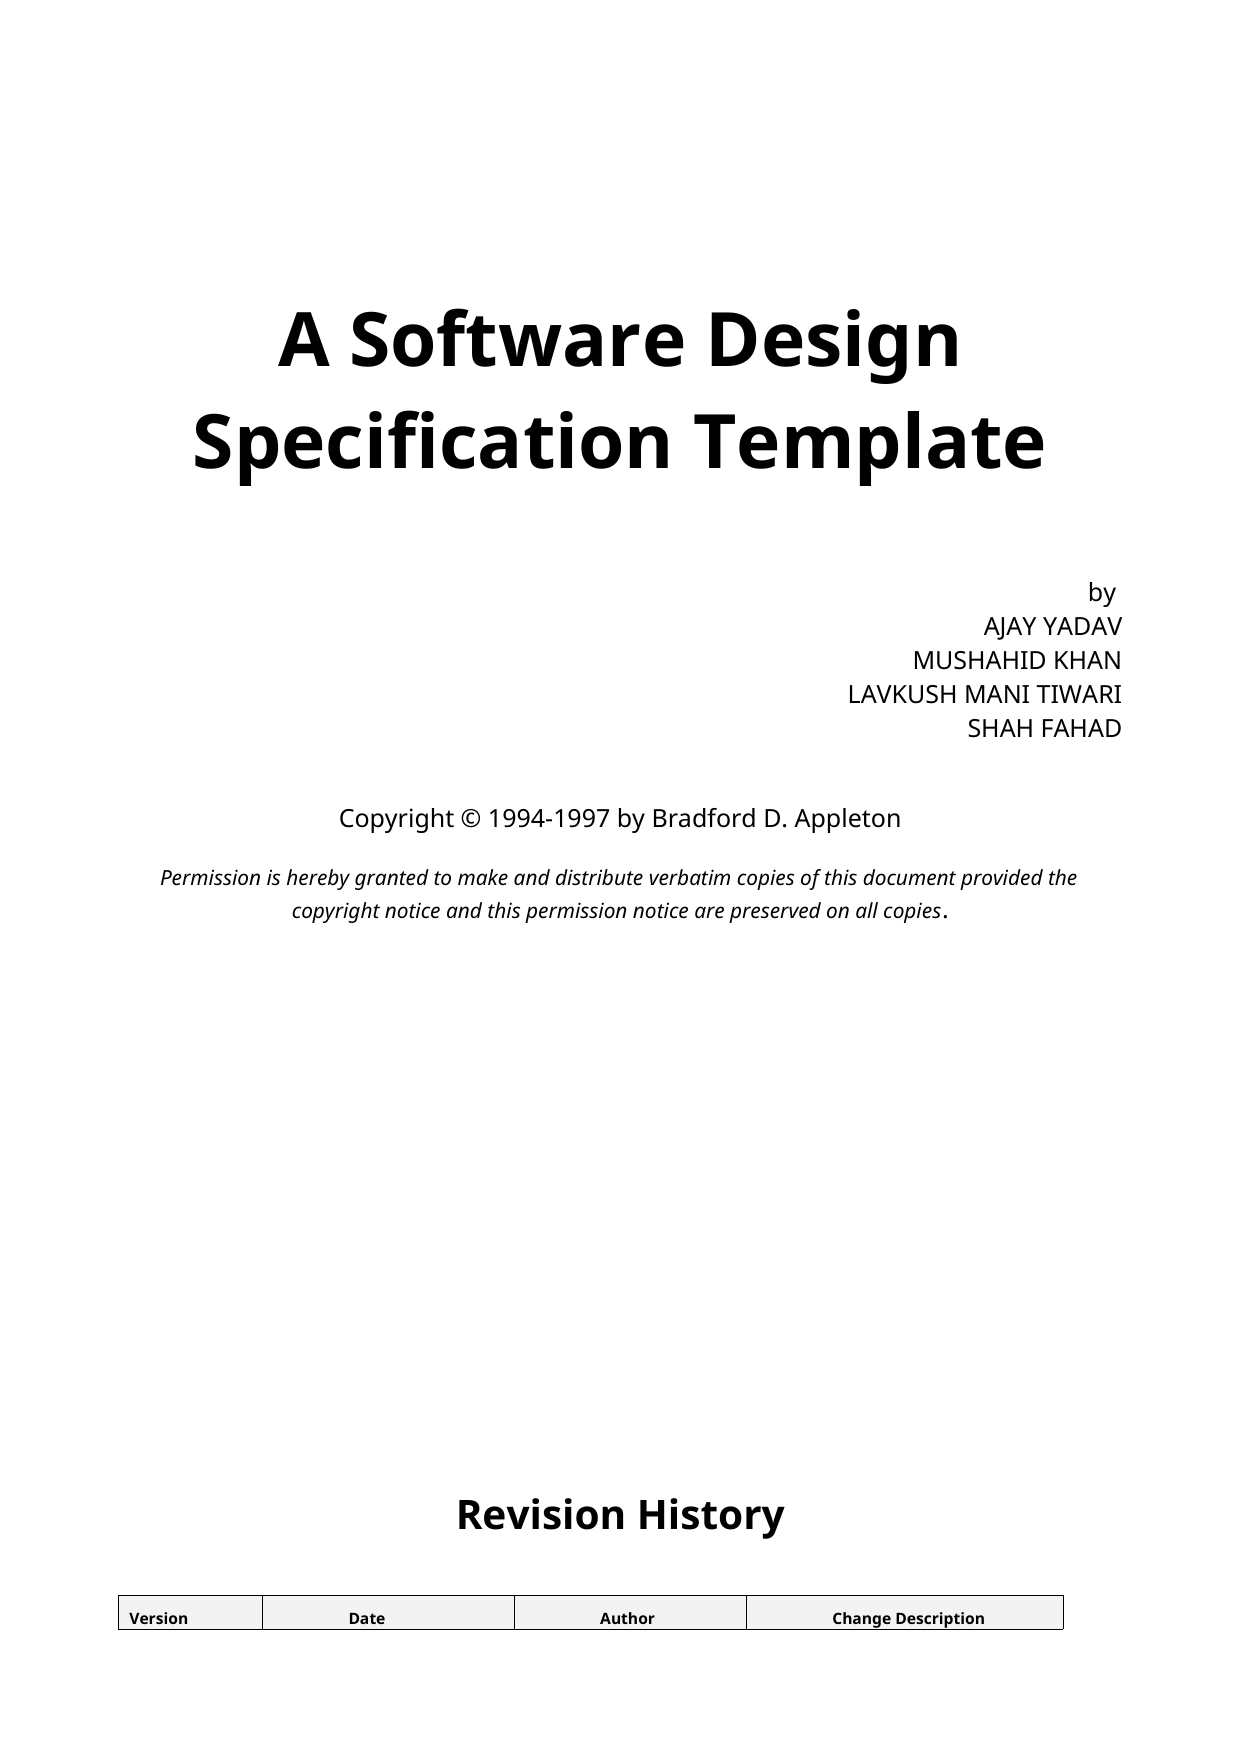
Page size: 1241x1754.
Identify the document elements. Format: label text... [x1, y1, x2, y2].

text SHAH FAHAD [118, 711, 1122, 745]
table_header Date [263, 1596, 514, 1629]
text by [118, 575, 1122, 609]
table_header Version [119, 1596, 262, 1629]
text AJAY YADAV [118, 609, 1122, 643]
text Copyright © 1994-1997 by Bradford D. Appleton [118, 801, 1122, 835]
table_header Change Description [747, 1596, 1063, 1629]
text LAVKUSH MANI TIWARI [118, 677, 1122, 711]
table_header Author [515, 1596, 746, 1629]
text A Software Design Specification Template [118, 286, 1122, 491]
text MUSHAHID KHAN [118, 643, 1122, 677]
text Permission is hereby granted to make and distribute verbatim copies of this document provided the copyright notice and this permission notice are preserved on all copies. [118, 863, 1122, 926]
text Revision History [118, 1486, 1122, 1541]
